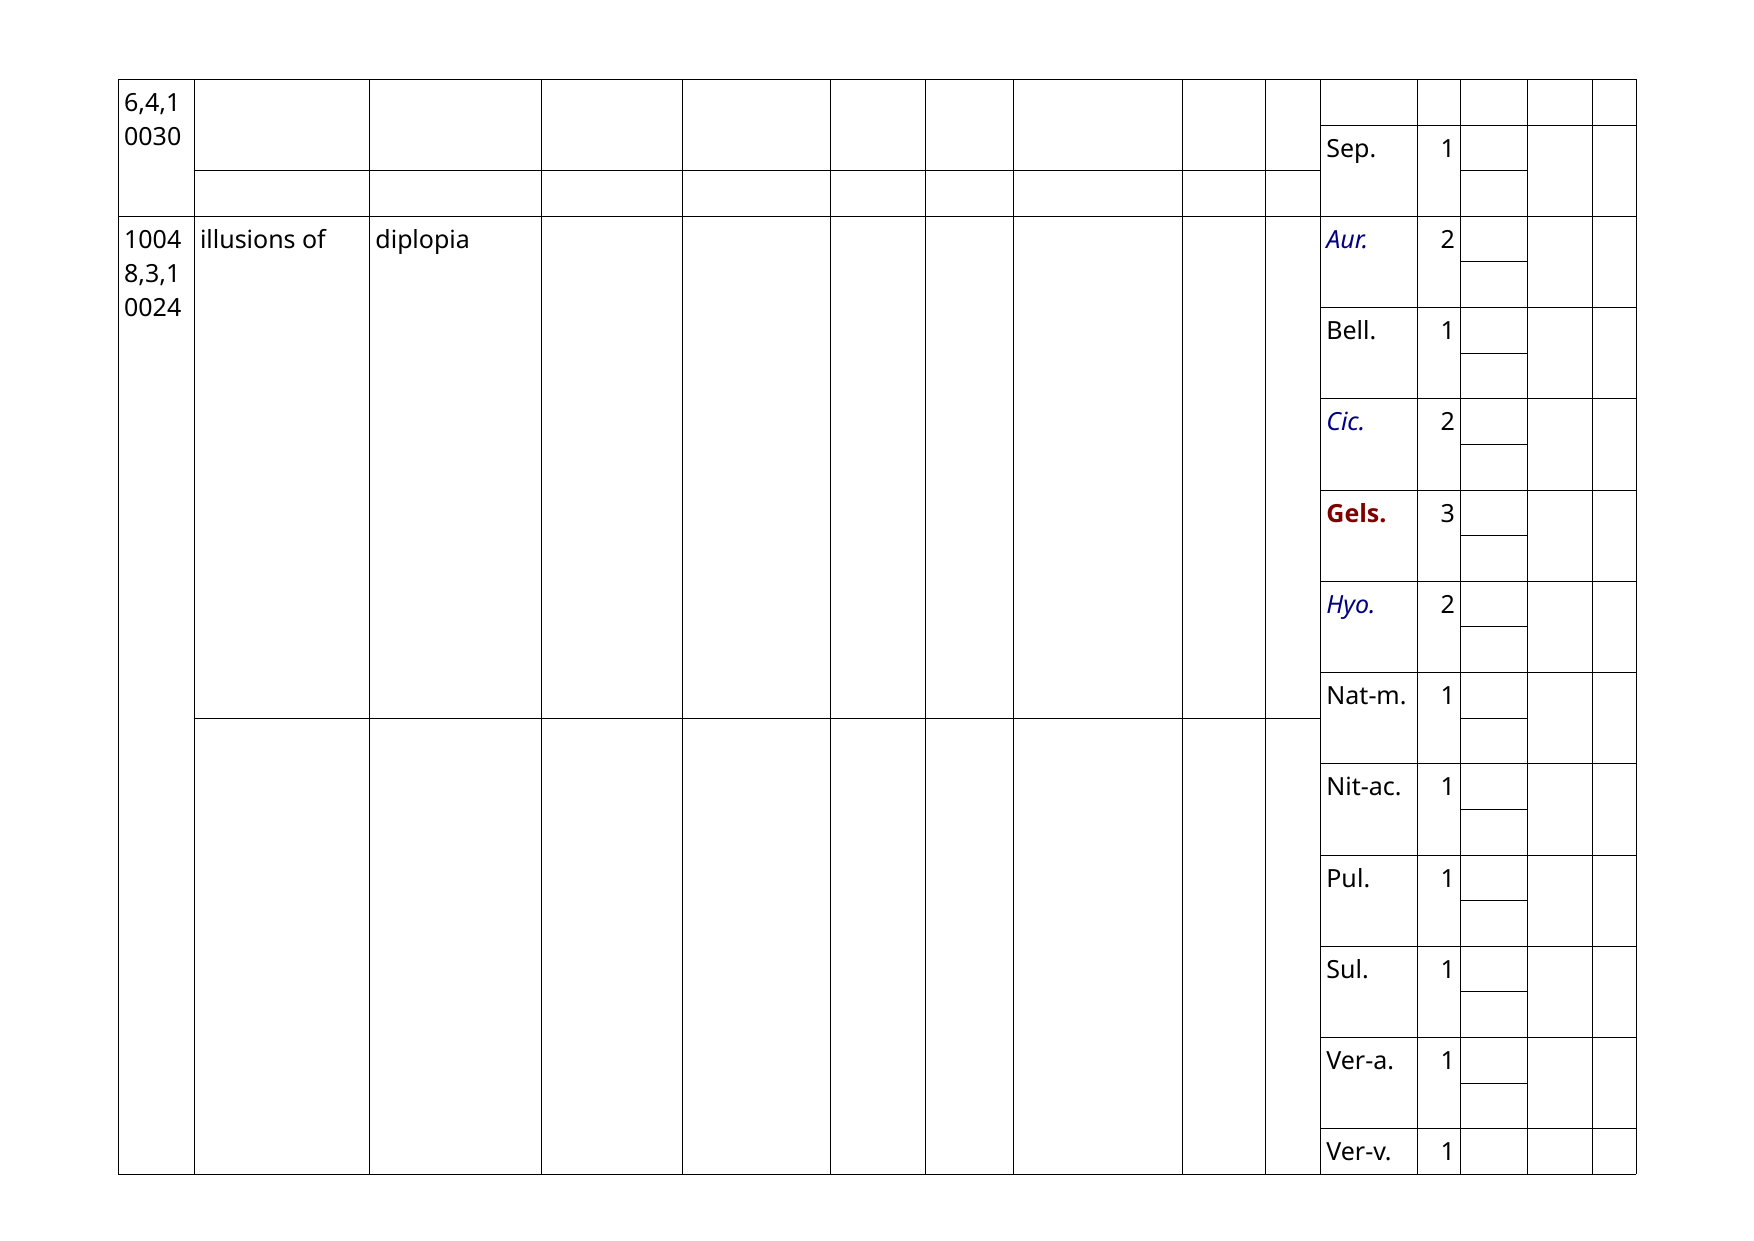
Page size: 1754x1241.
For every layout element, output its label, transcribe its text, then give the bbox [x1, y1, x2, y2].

table_cell [542, 171, 682, 216]
table_cell [1528, 126, 1592, 216]
table_cell [370, 80, 541, 170]
table_cell [1418, 80, 1460, 124]
table_cell [1528, 1129, 1592, 1174]
table_cell [370, 171, 541, 216]
table_cell [1528, 856, 1592, 946]
table_cell [683, 217, 830, 718]
table_cell [1528, 673, 1592, 763]
table_cell [683, 171, 830, 216]
table_cell [1593, 491, 1636, 581]
table_cell Cic. [1321, 399, 1417, 489]
table_cell [1266, 80, 1320, 170]
table_cell [1461, 810, 1527, 854]
table_cell [926, 719, 1013, 1174]
table_cell [1183, 719, 1265, 1174]
table_cell Sep. [1321, 126, 1417, 216]
table_cell 1 [1418, 673, 1460, 763]
table_cell [683, 80, 830, 170]
table_cell 1 [1418, 308, 1460, 398]
table_cell 1 [1418, 856, 1460, 946]
table_cell [1593, 80, 1636, 124]
table_cell [1461, 719, 1527, 763]
table_cell [1266, 719, 1320, 1174]
table_cell [1461, 80, 1527, 124]
table_cell [1593, 399, 1636, 489]
table_cell [1528, 764, 1592, 854]
table_cell [1528, 80, 1592, 124]
table_cell [1528, 1038, 1592, 1128]
table_cell [1528, 491, 1592, 581]
table_cell [370, 719, 541, 1174]
table_cell illusions of [195, 217, 369, 718]
table_cell [1461, 947, 1527, 991]
table_cell [542, 80, 682, 170]
table_cell [1014, 217, 1182, 718]
table_cell [1014, 80, 1182, 170]
table_cell [1461, 445, 1527, 489]
table_cell [1014, 171, 1182, 216]
table_cell [1528, 582, 1592, 672]
table_cell 1 [1418, 764, 1460, 854]
table_cell 2 [1418, 217, 1460, 307]
table_cell [1528, 308, 1592, 398]
table_cell [1266, 171, 1320, 216]
table_cell [683, 719, 830, 1174]
table_cell [1593, 582, 1636, 672]
table_cell [1461, 673, 1527, 718]
table_cell Pul. [1321, 856, 1417, 946]
table_cell [1461, 126, 1527, 170]
table_cell [1461, 764, 1527, 809]
table_cell [831, 217, 925, 718]
table_cell [1461, 627, 1527, 672]
table_cell [1528, 399, 1592, 489]
table_cell [1014, 719, 1182, 1174]
table_cell [1593, 764, 1636, 854]
table_cell [1461, 536, 1527, 581]
table_cell [1461, 901, 1527, 946]
table_cell [1461, 582, 1527, 626]
table_cell [542, 217, 682, 718]
table_cell Hyo. [1321, 582, 1417, 672]
table_cell 1 [1418, 947, 1460, 1037]
table_cell [831, 719, 925, 1174]
table_cell 2 [1418, 399, 1460, 489]
table_cell [1461, 1129, 1527, 1174]
table_cell [1528, 217, 1592, 307]
table_cell [1461, 1084, 1527, 1128]
table_cell [195, 719, 369, 1174]
table_cell 3 [1418, 491, 1460, 581]
table_cell Sul. [1321, 947, 1417, 1037]
table_cell Bell. [1321, 308, 1417, 398]
table_cell [831, 171, 925, 216]
table_cell [1461, 171, 1527, 216]
table_cell [1593, 1129, 1636, 1174]
table_cell [1461, 856, 1527, 900]
table_cell [195, 80, 369, 170]
table_cell diplopia [370, 217, 541, 718]
table_cell Aur. [1321, 217, 1417, 307]
table_cell [195, 171, 369, 216]
table_cell [926, 80, 1013, 170]
table_cell [1528, 947, 1592, 1037]
table_cell [1593, 947, 1636, 1037]
table_cell [831, 80, 925, 170]
table_cell 10048,3,10024 [119, 217, 194, 1174]
table_cell [1593, 308, 1636, 398]
table_cell 1 [1418, 1038, 1460, 1128]
table_cell [1593, 1038, 1636, 1128]
table_cell Gels. [1321, 491, 1417, 581]
table_cell [1266, 217, 1320, 718]
table_cell [1461, 992, 1527, 1037]
table_cell [542, 719, 682, 1174]
table_cell 6,4,10030 [119, 80, 194, 216]
table_cell [926, 217, 1013, 718]
table_cell [1593, 856, 1636, 946]
table_cell [1593, 126, 1636, 216]
table_cell [1593, 673, 1636, 763]
table_cell [1183, 171, 1265, 216]
table_cell [1461, 354, 1527, 398]
table_cell [1461, 491, 1527, 535]
table_cell [1593, 217, 1636, 307]
table_cell Ver-v. [1321, 1129, 1417, 1174]
table_cell [1461, 399, 1527, 444]
table_cell [1461, 1038, 1527, 1083]
table_cell 2 [1418, 582, 1460, 672]
table_cell 1 [1418, 1129, 1460, 1174]
table_cell [1183, 217, 1265, 718]
table_cell Ver-a. [1321, 1038, 1417, 1128]
table_cell [1461, 308, 1527, 353]
table_cell [1321, 80, 1417, 124]
table_cell [1461, 262, 1527, 307]
table_cell 1 [1418, 126, 1460, 216]
table_cell [1183, 80, 1265, 170]
table_cell Nit-ac. [1321, 764, 1417, 854]
table_cell [926, 171, 1013, 216]
table_cell [1461, 217, 1527, 261]
table_cell Nat-m. [1321, 673, 1417, 763]
